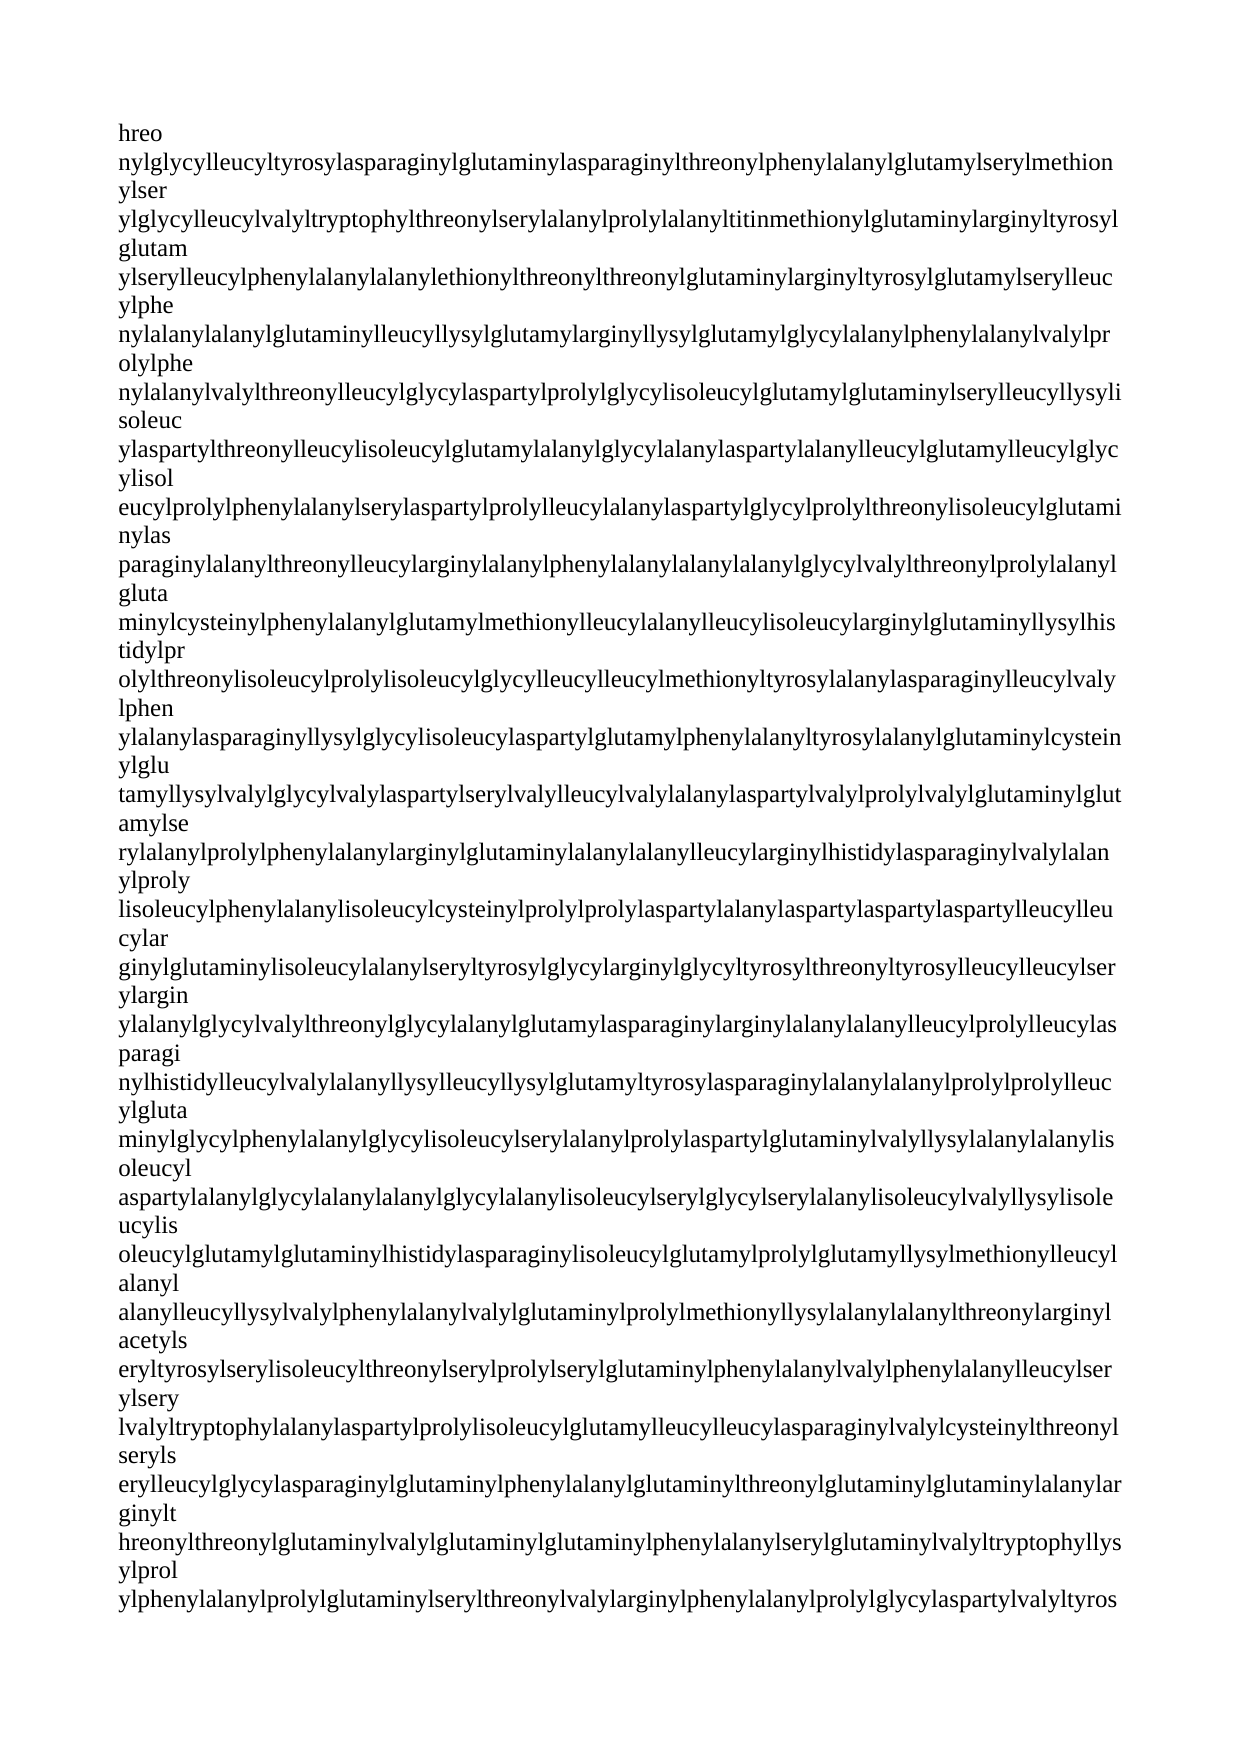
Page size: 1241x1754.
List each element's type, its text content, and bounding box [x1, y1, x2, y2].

text hreo nylglycylleucyltyrosylasparaginylglutaminylasparaginylthreonylphenylalanylglutamylserylmethionylser ylglycylleucylvalyltryptophylthreonylserylalanylprolylalanyltitinmethionylglutaminylarginyltyrosylglutam ylserylleucylphenylalanylalanylethionylthreonylthreonylglutaminylarginyltyrosylglutamylserylleucylphe nylalanylalanylglutaminylleucyllysylglutamylarginyllysylglutamylglycylalanylphenylalanylvalylprolylphe nylalanylvalylthreonylleucylglycylaspartylprolylglycylisoleucylglutamylglutaminylserylleucyllysylisoleuc ylaspartylthreonylleucylisoleucylglutamylalanylglycylalanylaspartylalanylleucylglutamylleucylglycylisol eucylprolylphenylalanylserylaspartylprolylleucylalanylaspartylglycylprolylthreonylisoleucylglutaminylas paraginylalanylthreonylleucylarginylalanylphenylalanylalanylalanylglycylvalylthreonylprolylalanylgluta minylcysteinylphenylalanylglutamylmethionylleucylalanylleucylisoleucylarginylglutaminyllysylhistidylpr olylthreonylisoleucylprolylisoleucylglycylleucylleucylmethionyltyrosylalanylasparaginylleucylvalylphen ylalanylasparaginyllysylglycylisoleucylaspartylglutamylphenylalanyltyrosylalanylglutaminylcysteinylglu tamyllysylvalylglycylvalylaspartylserylvalylleucylvalylalanylaspartylvalylprolylvalylglutaminylglutamylse rylalanylprolylphenylalanylarginylglutaminylalanylalanylleucylarginylhistidylasparaginylvalylalanylproly lisoleucylphenylalanylisoleucylcysteinylprolylprolylaspartylalanylaspartylaspartylaspartylleucylleucylar ginylglutaminylisoleucylalanylseryltyrosylglycylarginylglycyltyrosylthreonyltyrosylleucylleucylserylargin ylalanylglycylvalylthreonylglycylalanylglutamylasparaginylarginylalanylalanylleucylprolylleucylasparagi nylhistidylleucylvalylalanyllysylleucyllysylglutamyltyrosylasparaginylalanylalanylprolylprolylleucylgluta minylglycylphenylalanylglycylisoleucylserylalanylprolylaspartylglutaminylvalyllysylalanylalanylisoleucyl aspartylalanylglycylalanylalanylglycylalanylisoleucylserylglycylserylalanylisoleucylvalyllysylisoleucylis oleucylglutamylglutaminylhistidylasparaginylisoleucylglutamylprolylglutamyllysylmethionylleucylalanyl alanylleucyllysylvalylphenylalanylvalylglutaminylprolylmethionyllysylalanylalanylthreonylarginylacetyls eryltyrosylserylisoleucylthreonylserylprolylserylglutaminylphenylalanylvalylphenylalanylleucylserylsery lvalyltryptophylalanylaspartylprolylisoleucylglutamylleucylleucylasparaginylvalylcysteinylthreonylseryls erylleucylglycylasparaginylglutaminylphenylalanylglutaminylthreonylglutaminylglutaminylalanylarginylt hreonylthreonylglutaminylvalylglutaminylglutaminylphenylalanylserylglutaminylvalyltryptophyllysylprol ylphenylalanylprolylglutaminylserylthreonylvalylarginylphenylalanylprolylglycylaspartylvalyltyros [118, 118, 1122, 1613]
